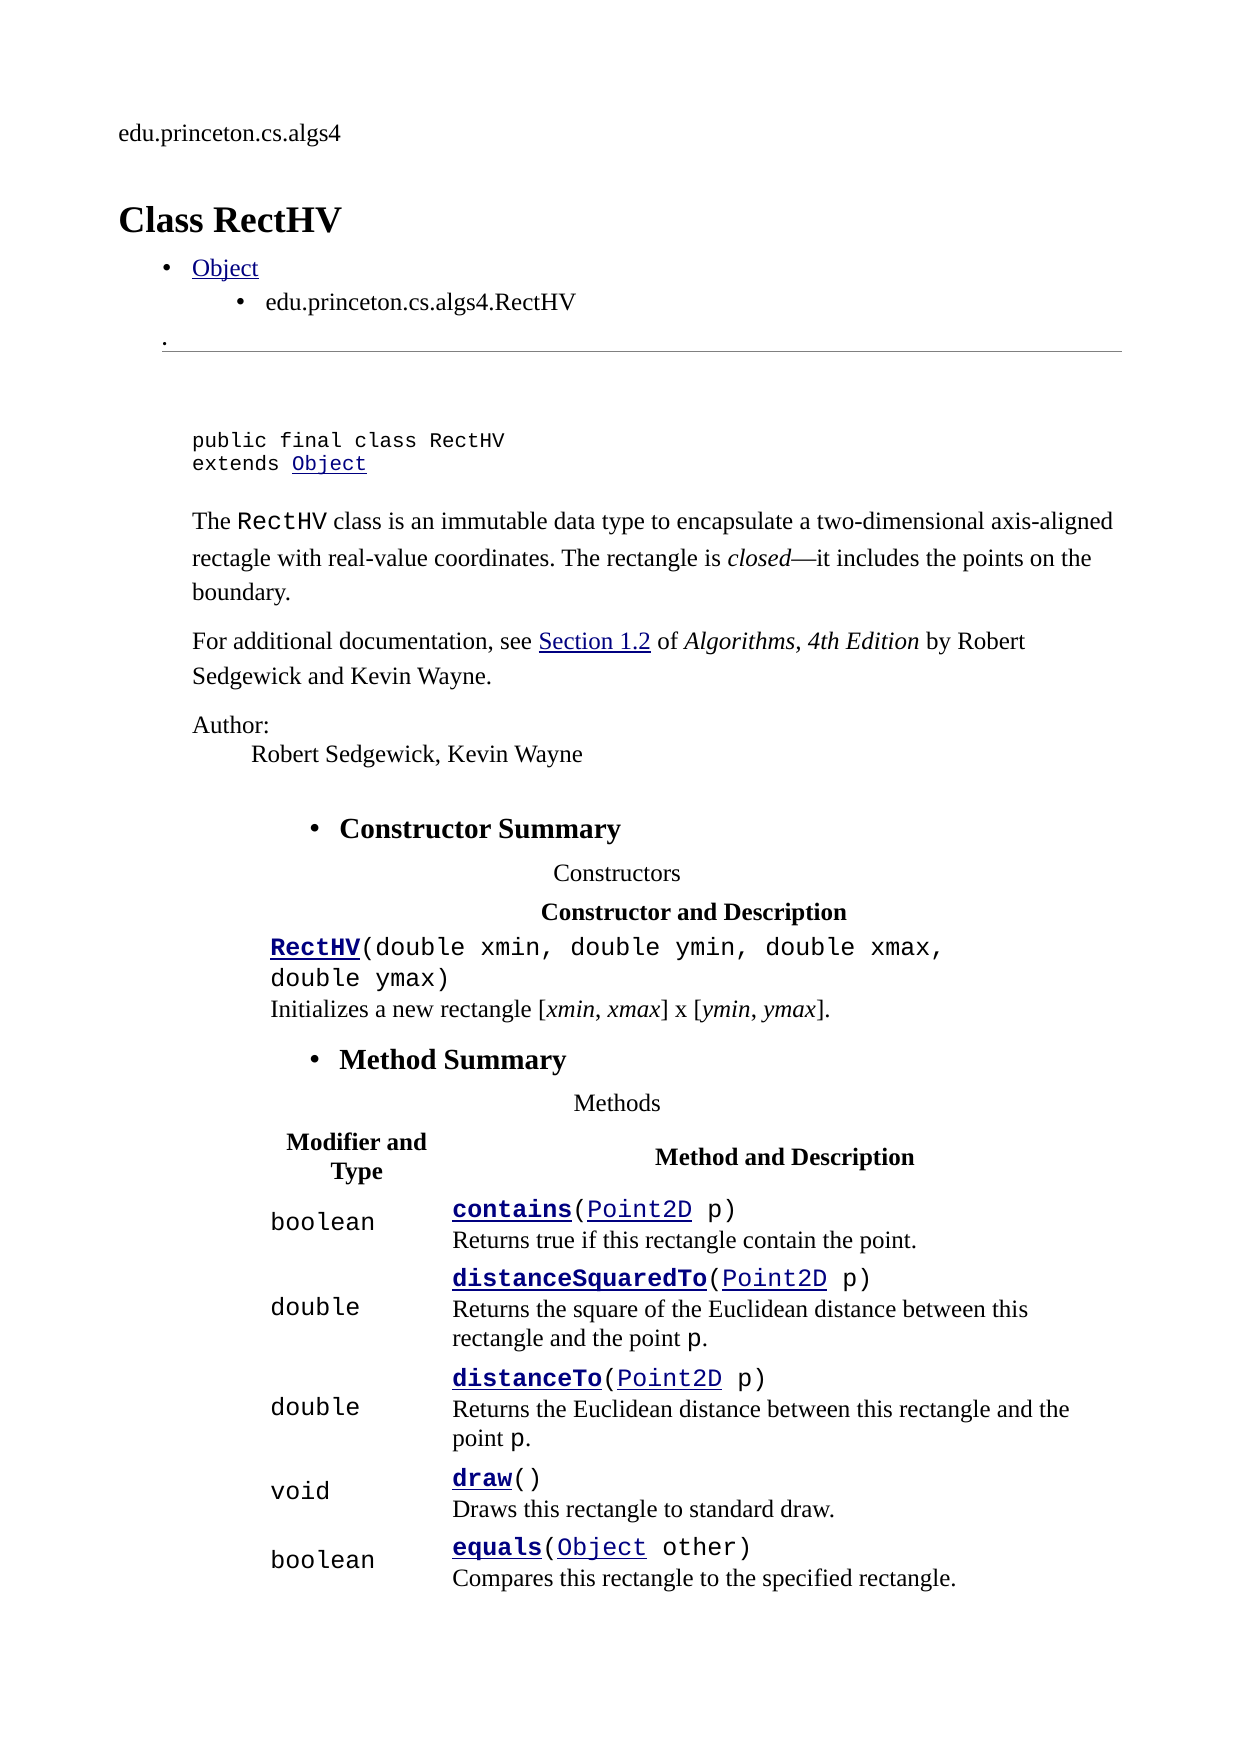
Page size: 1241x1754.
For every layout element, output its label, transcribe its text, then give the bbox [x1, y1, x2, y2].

table_cell distanceTo(Point2D p) Returns the Euclidean distance between this rectangle and the point p. [448, 1359, 1122, 1458]
table_cell boolean [265, 1190, 447, 1259]
text edu.princeton.cs.algs4 [118, 118, 1122, 147]
table_header Method and Description [448, 1123, 1122, 1190]
subtitle Author: [162, 710, 1122, 739]
list Object [162, 253, 1122, 282]
table_header Constructor and Description [265, 892, 1122, 930]
subtitle Constructor Summary [309, 812, 1122, 845]
table_cell double [265, 1259, 447, 1358]
list For additional documentation, see Section 1.2 of Algorithms, 4th Edition by Robert Sedgewick and Kevin Wayne. [162, 626, 1122, 690]
table_cell boolean [265, 1527, 447, 1596]
table_cell distanceSquaredTo(Point2D p) Returns the square of the Euclidean distance between this rectangle and the point p. [448, 1259, 1122, 1358]
table_cell double [265, 1359, 447, 1458]
table_header Modifier and Type [265, 1123, 447, 1190]
list public final class RectHV [162, 429, 1122, 453]
table_cell void [265, 1458, 447, 1527]
list extends Object [162, 453, 1122, 477]
subtitle Class RectHV [118, 197, 1122, 240]
table_cell equals(Object other) Compares this rectangle to the specified rectangle. [448, 1527, 1122, 1596]
list Robert Sedgewick, Kevin Wayne [221, 739, 1122, 767]
text Methods [118, 1088, 1122, 1117]
table_cell RectHV(double xmin, double ymin, double xmax, double ymax) Initializes a new rectangle [xmin, xmax] x [ymin, ymax]. [265, 930, 1122, 1028]
table_cell contains(Point2D p) Returns true if this rectangle contain the point. [448, 1190, 1122, 1259]
text Constructors [118, 858, 1122, 886]
table_cell draw() Draws this rectangle to standard draw. [448, 1458, 1122, 1527]
subtitle Method Summary [309, 1042, 1122, 1076]
list edu.princeton.cs.algs4.RectHV [236, 287, 1122, 316]
list The RectHV class is an immutable data type to encapsulate a two-dimensional axis-aligned rectagle with real-value coordinates. The rectangle is closed—it includes the points on the boundary. [162, 506, 1122, 606]
